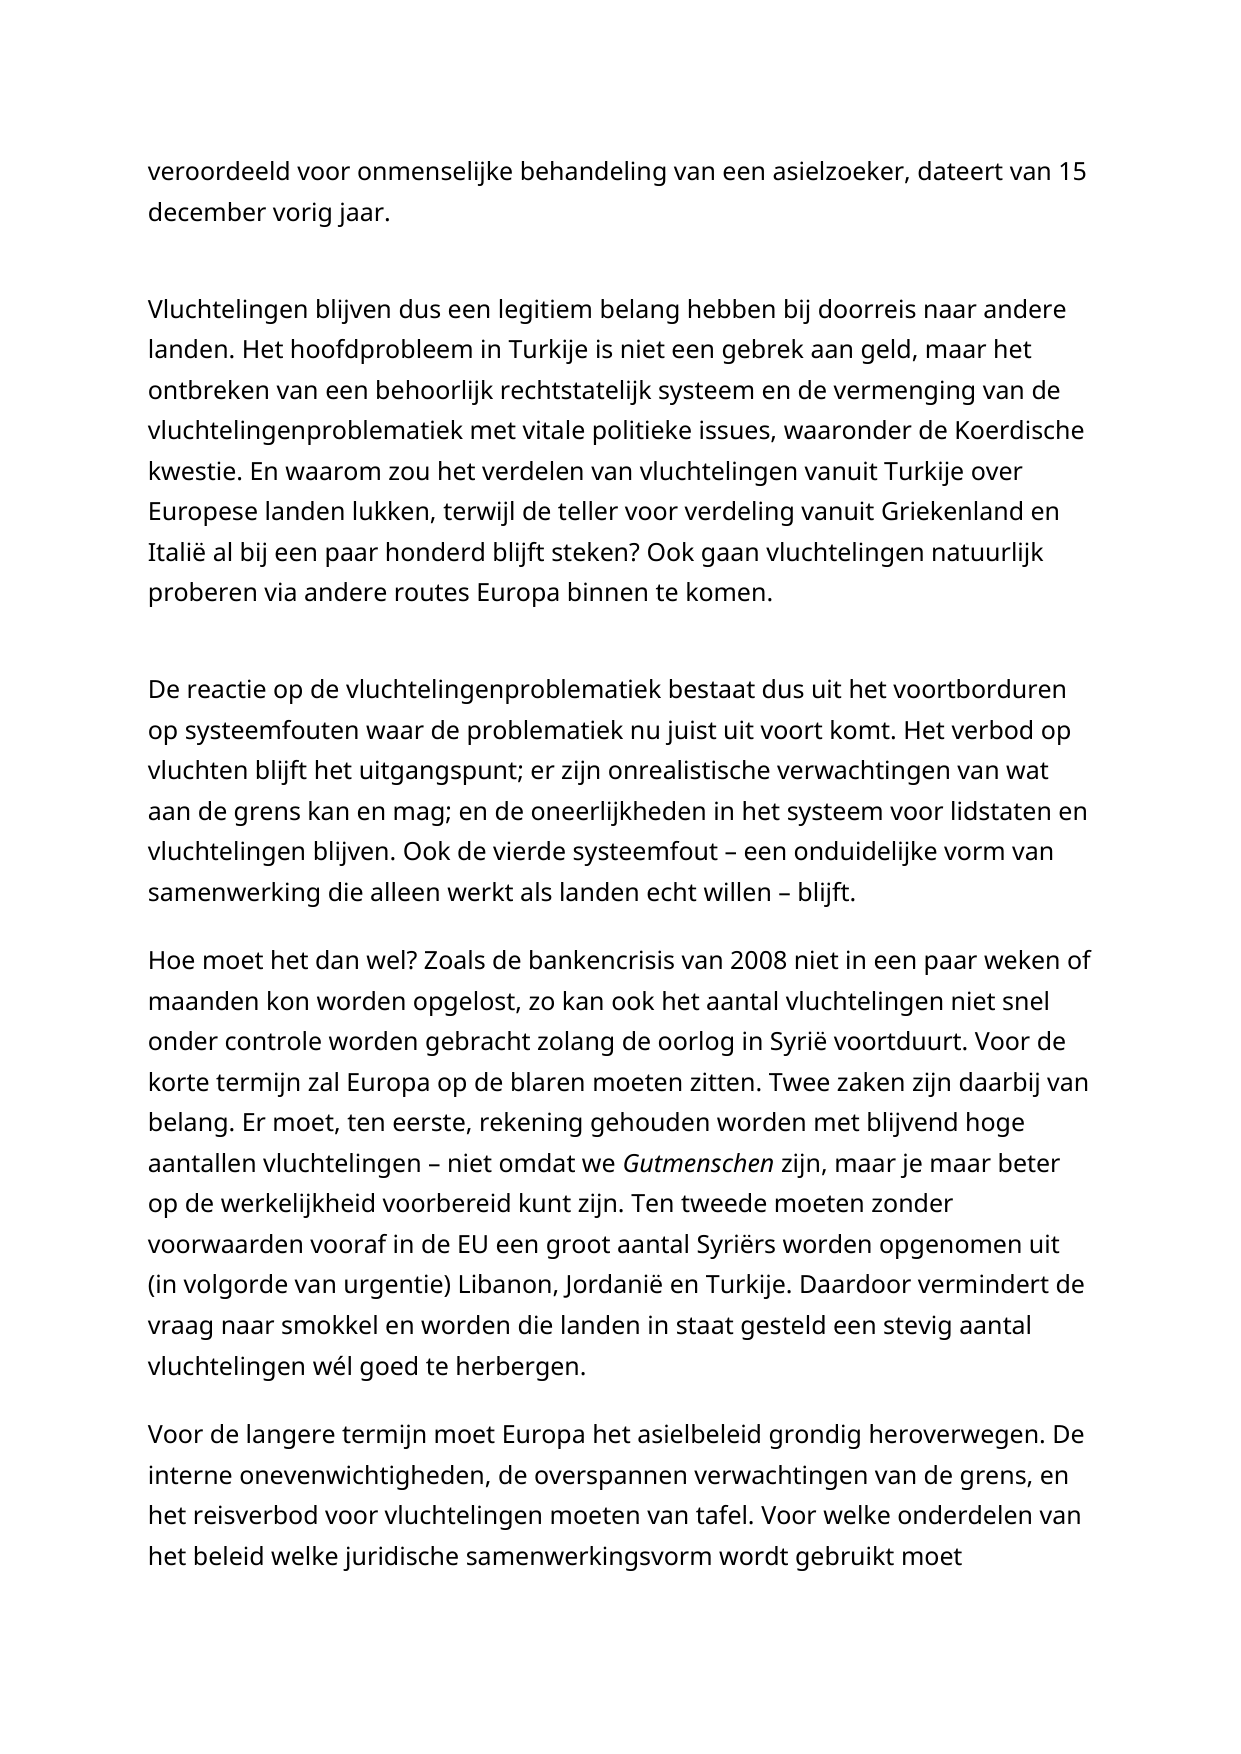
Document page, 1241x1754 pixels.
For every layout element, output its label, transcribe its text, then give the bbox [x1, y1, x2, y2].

text Hoe moet het dan wel? Zoals de bankencrisis van 2008 niet in een paar weken of maanden kon worden opgelost, zo kan ook het aantal vluchtelingen niet snel onder controle worden gebracht zolang de oorlog in Syrië voortduurt. Voor de korte termijn zal Europa op de blaren moeten zitten. Twee zaken zijn daarbij van belang. Er moet, ten eerste, rekening gehouden worden met blijvend hoge aantallen vluchtelingen – niet omdat we Gutmenschen zijn, maar je maar beter op de werkelijkheid voorbereid kunt zijn. Ten tweede moeten zonder voorwaarden vooraf in de EU een groot aantal Syriërs worden opgenomen uit (in volgorde van urgentie) Libanon, Jordanië en Turkije. Daardoor vermindert de vraag naar smokkel en worden die landen in staat gesteld een stevig aantal vluchtelingen wél goed te herbergen. [148, 937, 1093, 1382]
text Voor de langere termijn moet Europa het asielbeleid grondig heroverwegen. De interne onevenwichtigheden, de overspannen verwachtingen van de grens, en het reisverbod voor vluchtelingen moeten van tafel. Voor welke onderdelen van het beleid welke juridische samenwerkingsvorm wordt gebruikt moet [148, 1410, 1093, 1572]
text Vluchtelingen blijven dus een legitiem belang hebben bij doorreis naar andere landen. Het hoofdprobleem in Turkije is niet een gebrek aan geld, maar het ontbreken van een behoorlijk rechtstatelijk systeem en de vermenging van de vluchtelingenproblematiek met vitale politieke issues, waaronder de Koerdische kwestie. En waarom zou het verdelen van vluchtelingen vanuit Turkije over Europese landen lukken, terwijl de teller voor verdeling vanuit Griekenland en Italië al bij een paar honderd blijft steken? Ook gaan vluchtelingen natuurlijk proberen via andere routes Europa binnen te komen. [148, 285, 1093, 609]
text De reactie op de vluchtelingenproblematiek bestaat dus uit het voortborduren op systeemfouten waar de problematiek nu juist uit voort komt. Het verbod op vluchten blijft het uitgangspunt; er zijn onrealistische verwachtingen van wat aan de grens kan en mag; en de oneerlijkheden in het systeem voor lidstaten en vluchtelingen blijven. Ook de vierde systeemfout – een onduidelijke vorm van samenwerking die alleen werkt als landen echt willen – blijft. [148, 665, 1093, 908]
text veroordeeld voor onmenselijke behandeling van een asielzoeker, dateert van 15 december vorig jaar. [148, 148, 1093, 229]
